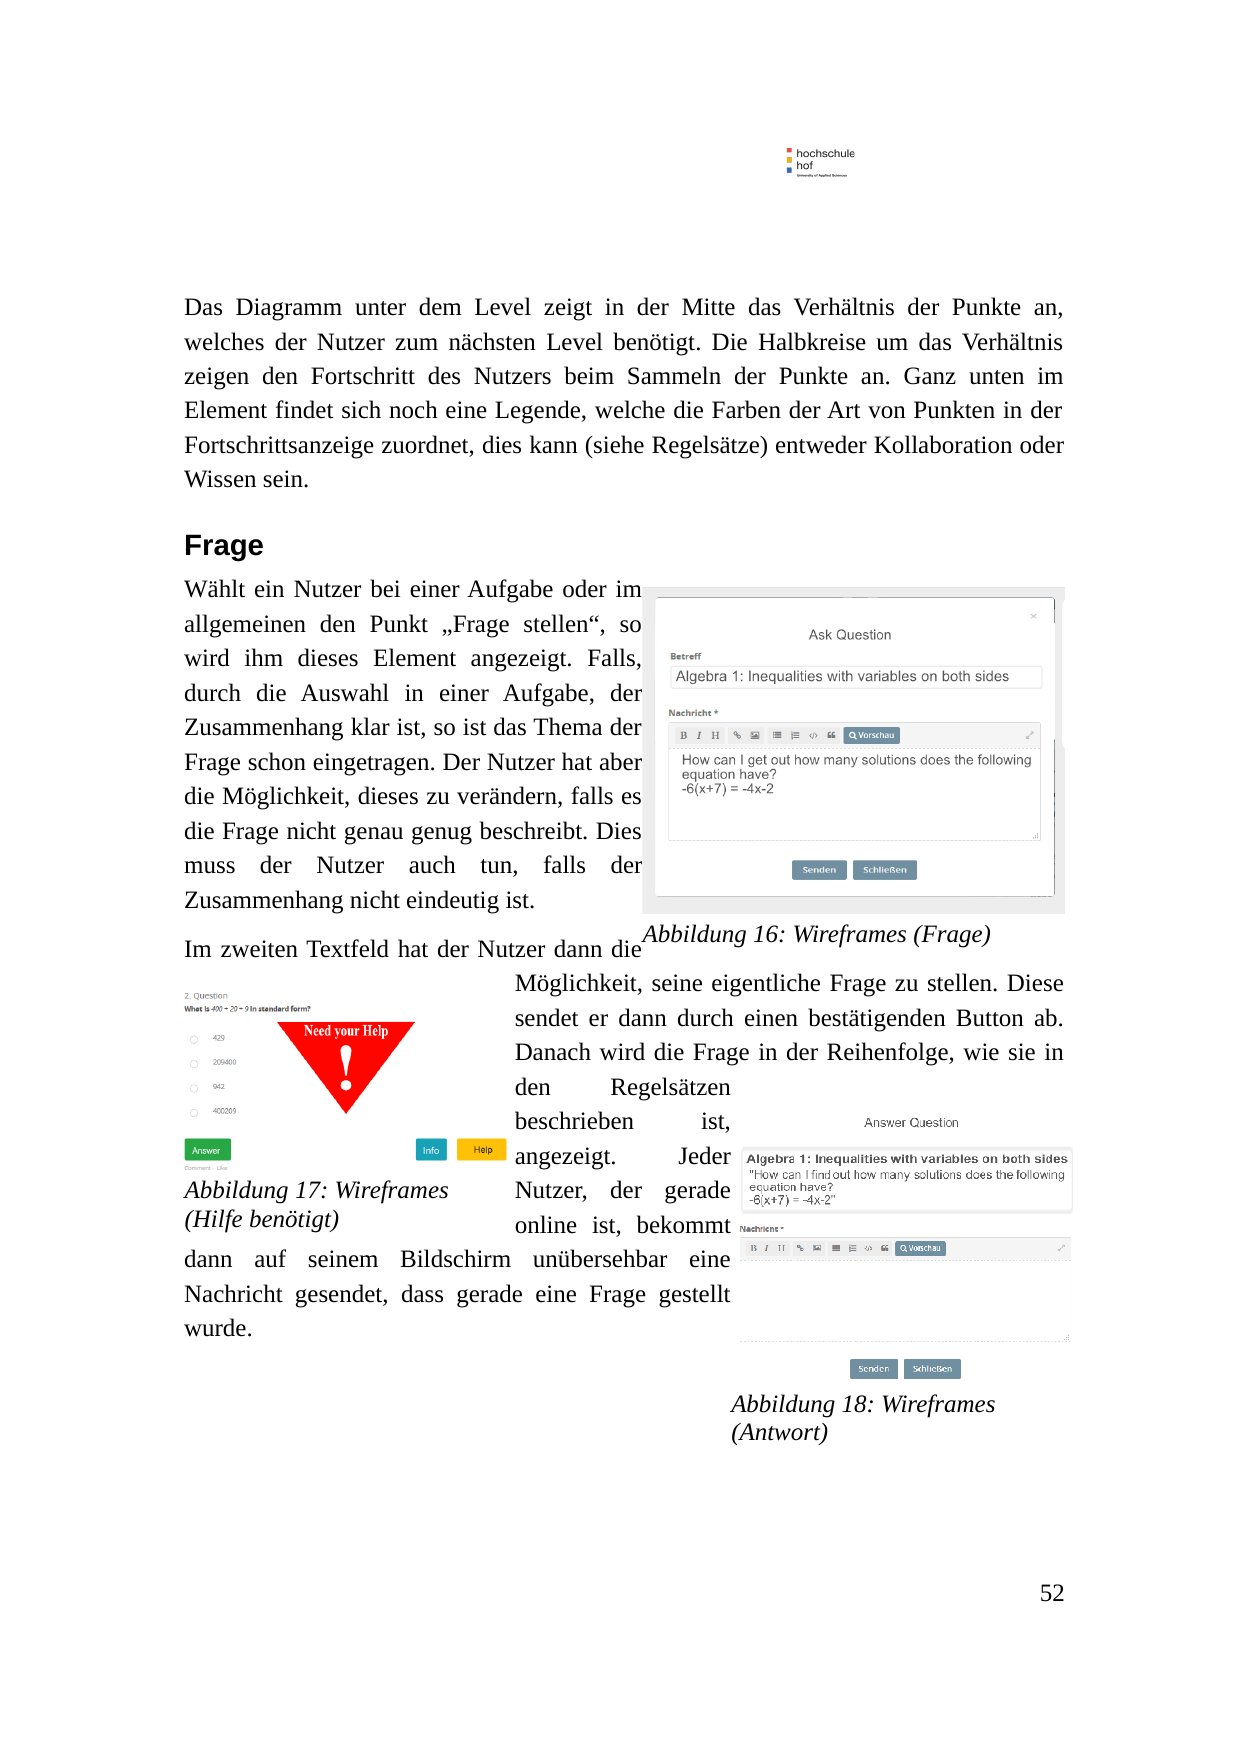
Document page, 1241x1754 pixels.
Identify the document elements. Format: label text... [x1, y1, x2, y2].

text Wählt ein Nutzer bei einer Aufgabe oder im allgemeinen den Punkt „Frage stellen“, so wird ihm dieses Element angezeigt. Falls, durch die Auswahl in einer Aufgabe, der Zusammenhang klar ist, so ist das Thema der Frage schon eingetragen. Der Nutzer hat aber die Möglichkeit, dieses zu verändern, falls es die Frage nicht genau genug beschreibt. Dies muss der Nutzer auch tun, falls der Zusammenhang nicht eindeutig ist. [184, 574, 1065, 913]
text Abbildung 16: Wireframes (Frage) [642, 587, 1065, 948]
picture [786, 148, 855, 177]
text Das Diagramm unter dem Level zeigt in der Mitte das Verhältnis der Punkte an, welches der Nutzer zum nächsten Level benötigt. Die Halbkreise um das Verhältnis zeigen den Fortschritt des Nutzers beim Sammeln der Punkte an. Ganz unten im Element findet sich noch eine Legende, welche die Farben der Art von Punkten in der Fortschrittsanzeige zuordnet, dies kann (siehe Regelsätze) entweder Kollaboration oder Wissen sein. [184, 292, 1064, 493]
text Abbildung 18: Wireframes (Antwort) [731, 1389, 1078, 1446]
picture [230, 978, 437, 1170]
text [731, 1446, 1078, 1477]
text Im zweiten Textfeld hat der Nutzer dann die Möglichkeit, seine eigentliche Frage zu stellen. Diese sendet er dann durch einen bestätigenden Button ab. Danach wird die Frage in der Reihenfolge, wie sie in den Regelsätzen beschrieben ist, angezeigt. Jeder Nutzer, der gerade online ist, bekommt dann auf seinem Bildschirm unübersehbar eine Nachricht gesendet, dass gerade eine Frage gestellt wurde. [184, 934, 1064, 1342]
picture [731, 1098, 1078, 1389]
subtitle Frage [184, 528, 1064, 562]
text Abbildung 17: Wireframes (Hilfe benötigt) [184, 979, 514, 1232]
picture [689, 587, 977, 914]
